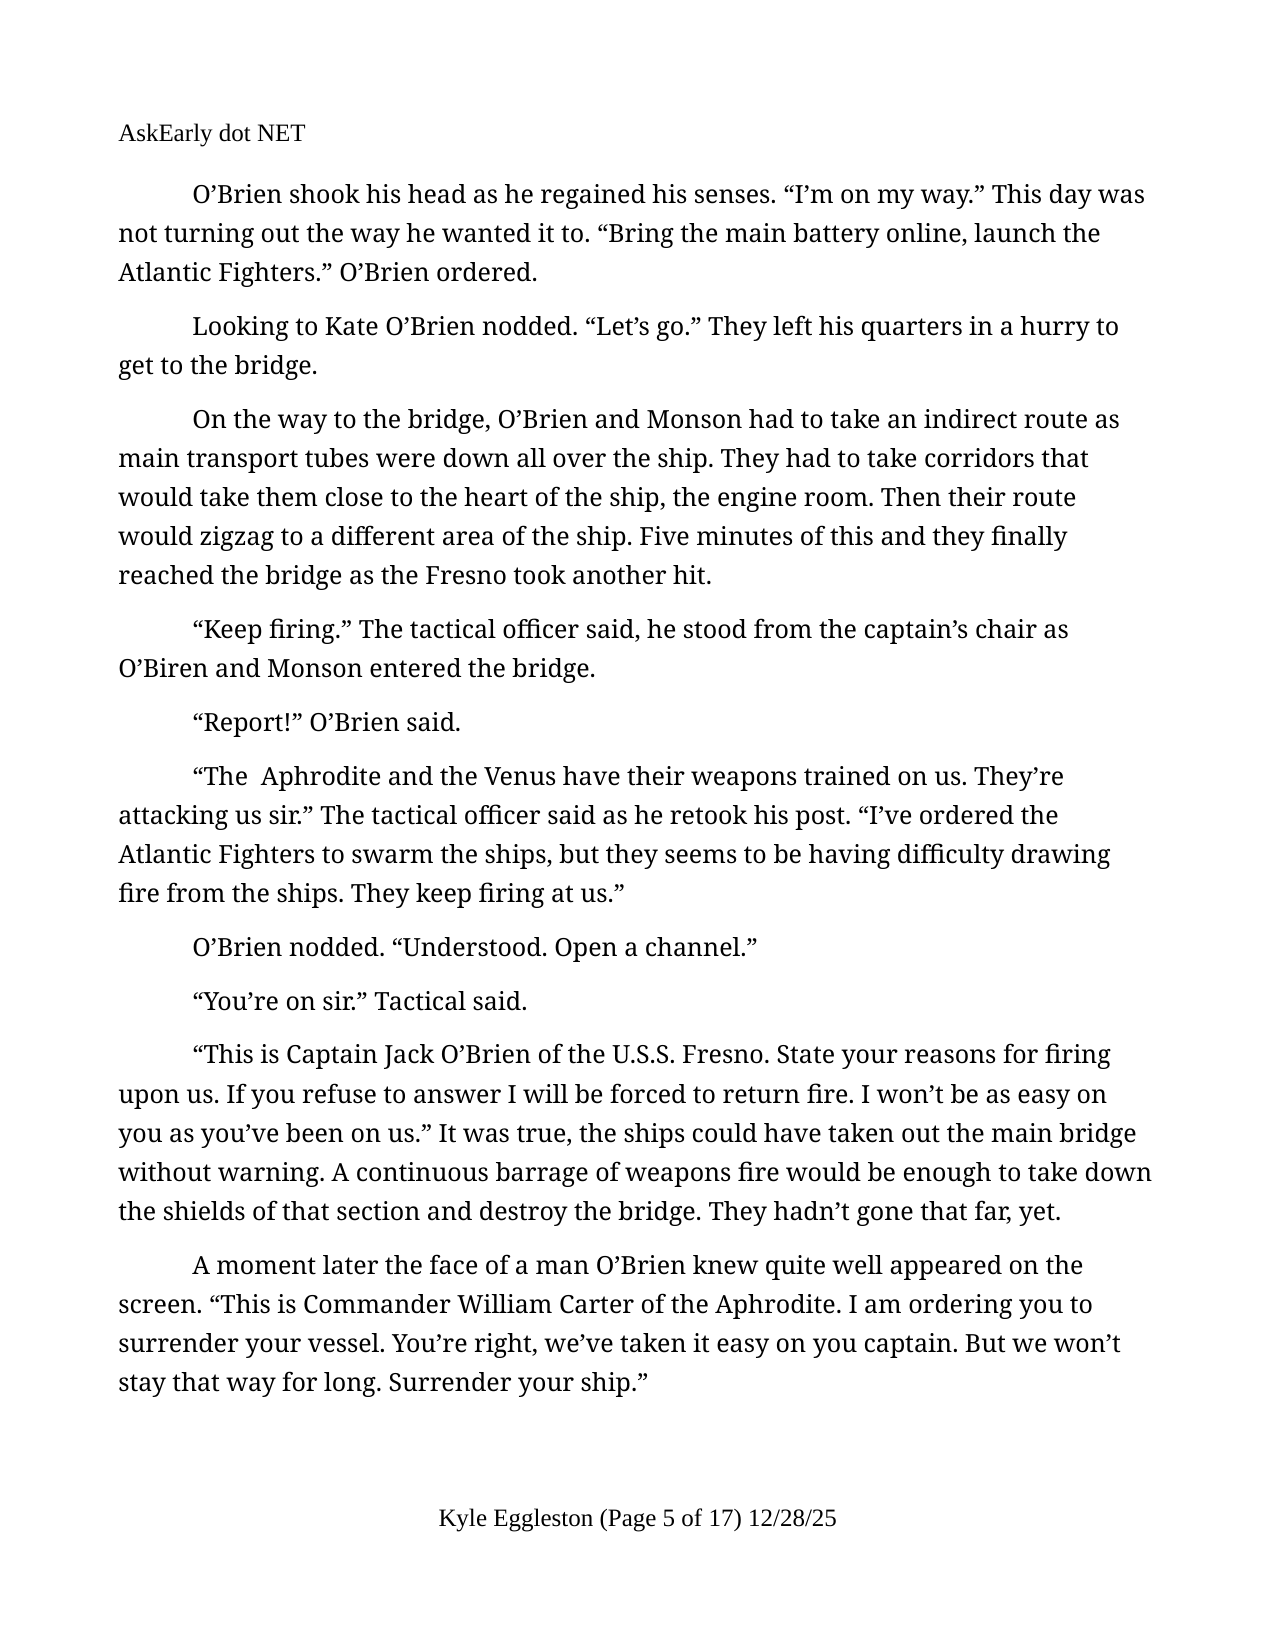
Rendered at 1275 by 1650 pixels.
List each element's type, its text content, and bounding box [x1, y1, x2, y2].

text A moment later the face of a man O’Brien knew quite well appeared on the screen. “This is Commander William Carter of the Aphrodite. I am ordering you to surrender your vessel. You’re right, we’ve taken it easy on you captain. But we won’t stay that way for long. Surrender your ship.” [118, 1248, 1157, 1399]
text On the way to the bridge, O’Brien and Monson had to take an indirect route as main transport tubes were down all over the ship. They had to take corridors that would take them close to the heart of the ship, the engine room. Then their route would zigzag to a different area of the ship. Five minutes of this and they finally reached the bridge as the Fresno took another hit. [118, 401, 1157, 592]
text “The Aphrodite and the Venus have their weapons trained on us. They’re attacking us sir.” The tactical officer said as he retook his post. “I’ve ordered the Atlantic Fighters to swarm the ships, but they seems to be having difficulty drawing fire from the ships. They keep firing at us.” [118, 758, 1157, 910]
text Looking to Kate O’Brien nodded. “Let’s go.” They left his quarters in a hurry to get to the bridge. [118, 308, 1157, 382]
text “You’re on sir.” Tactical said. [118, 983, 1157, 1017]
text O’Brien nodded. “Understood. Open a channel.” [118, 930, 1157, 964]
text “Report!” O’Brien said. [118, 705, 1157, 739]
text O’Brien shook his head as he regained his senses. “I’m on my way.” This day was not turning out the way he wanted it to. “Bring the main battery online, launch the Atlantic Fighters.” O’Brien ordered. [118, 176, 1157, 289]
text “Keep firing.” The tactical officer said, he stood from the captain’s chair as O’Biren and Monson entered the bridge. [118, 612, 1157, 685]
text “This is Captain Jack O’Brien of the U.S.S. Fresno. State your reasons for firing upon us. If you refuse to answer I will be forced to return fire. I won’t be as easy on you as you’ve been on us.” It was true, the ships could have taken out the main bridge without warning. A continuous barrage of weapons fire would be enough to take down the shields of that section and destroy the bridge. They hadn’t gone that far, yet. [118, 1037, 1157, 1228]
